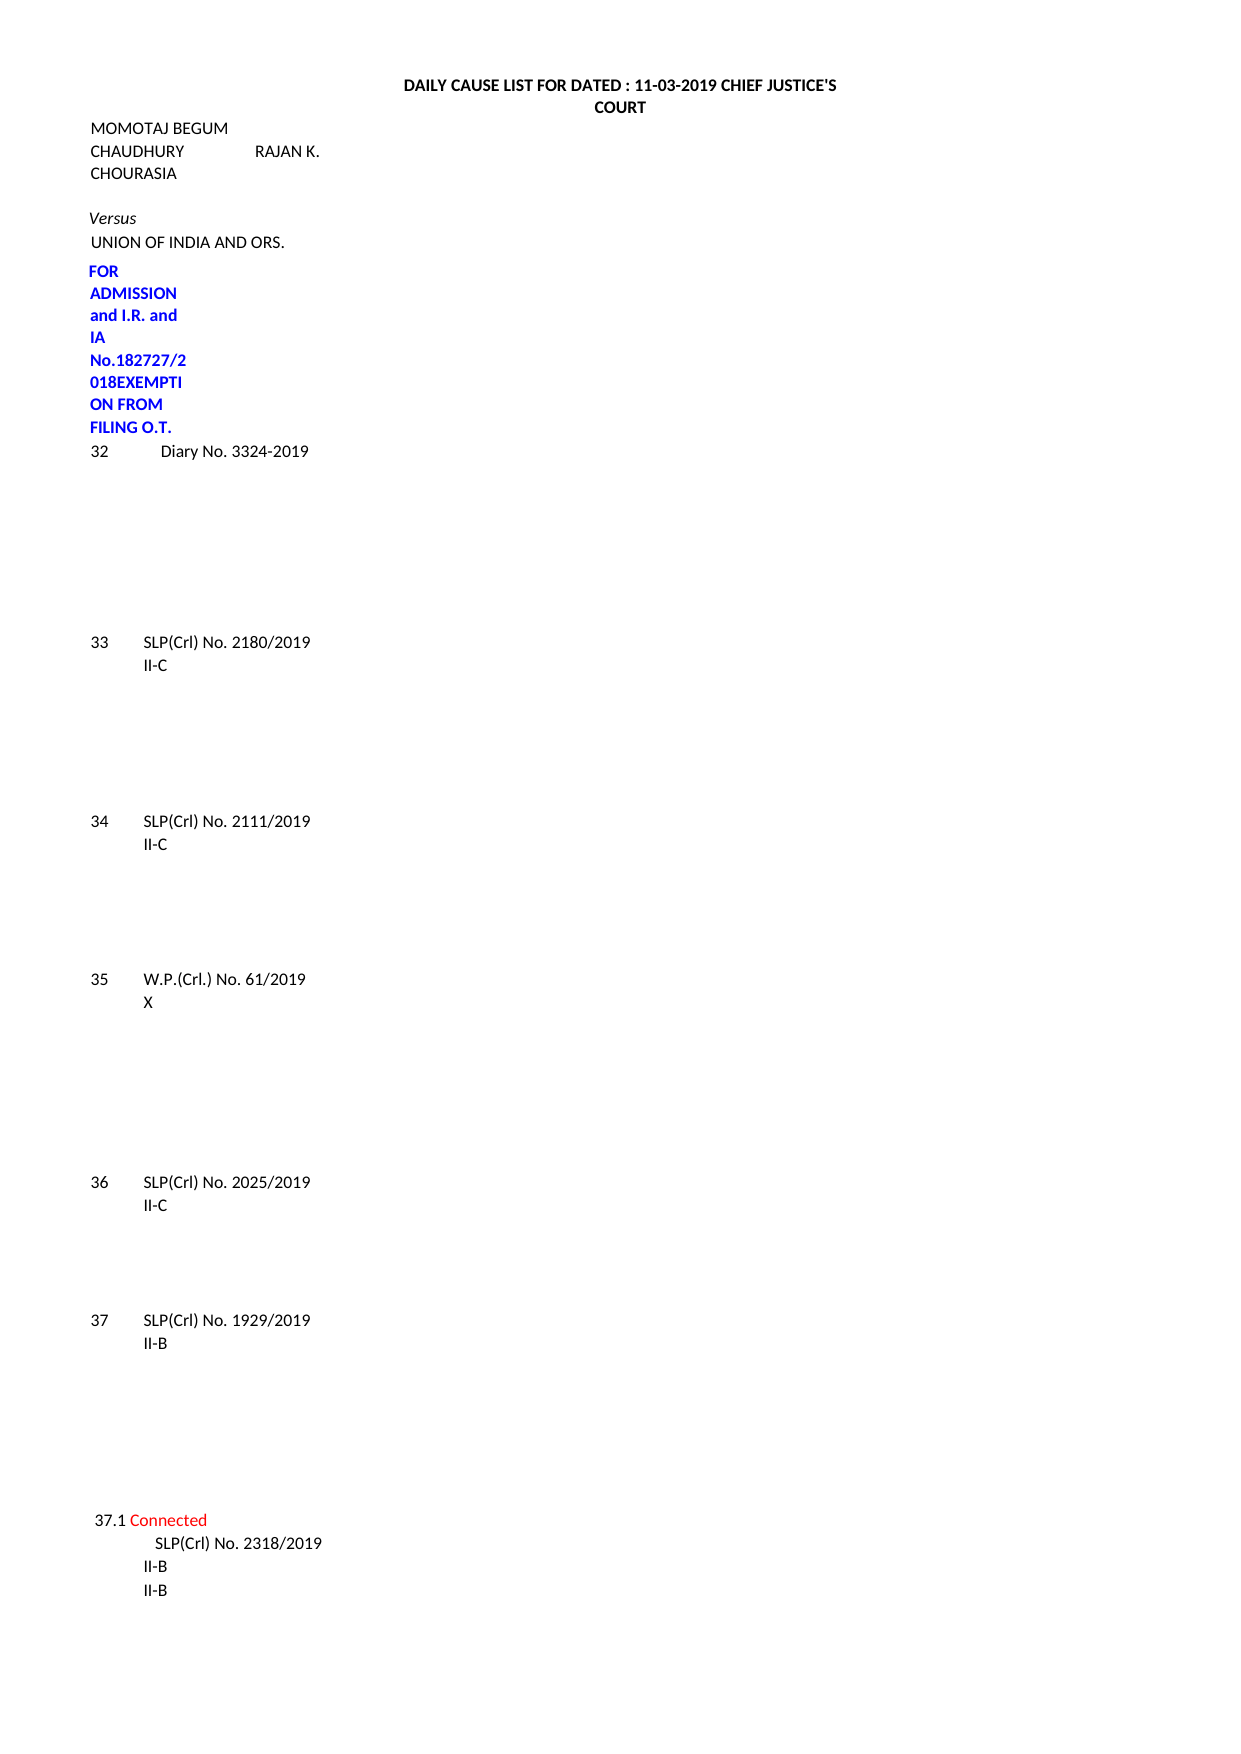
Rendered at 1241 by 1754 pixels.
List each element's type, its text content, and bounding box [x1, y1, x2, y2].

table_cell SLP(Crl) No. 1929/2019 II-B [143, 1309, 353, 1386]
table_cell SLP(Crl) No. 2180/2019 II-C [143, 631, 353, 810]
text 32 Diary No. 3324-2019 [90, 441, 324, 462]
table_cell 35 [90, 968, 143, 1171]
text II-B [143, 1579, 324, 1600]
table_cell 33 [90, 631, 143, 810]
table_cell W.P.(Crl.) No. 61/2019 X [143, 968, 353, 1171]
table_cell 36 [90, 1171, 143, 1309]
text FOR ADMISSION and I.R. and IA No.182727/2018EXEMPTION FROM FILING O.T. [89, 260, 192, 437]
table_cell 37.1 Connected SLP(Crl) No. 2318/2019 II-B [90, 1509, 353, 1579]
table_header [143, 464, 353, 631]
table_cell SLP(Crl) No. 2025/2019 II-C [143, 1171, 353, 1309]
table_cell 37 [90, 1309, 143, 1386]
text MOMOTAJ BEGUM CHAUDHURY RAJAN K. CHOURASIA [90, 117, 324, 184]
table_header [90, 464, 143, 631]
text Versus [89, 207, 324, 229]
table_cell SLP(Crl) No. 2111/2019 II-C [143, 810, 353, 968]
table_cell 34 [90, 810, 143, 968]
text UNION OF INDIA AND ORS. [91, 232, 324, 253]
table_cell [90, 1386, 353, 1508]
